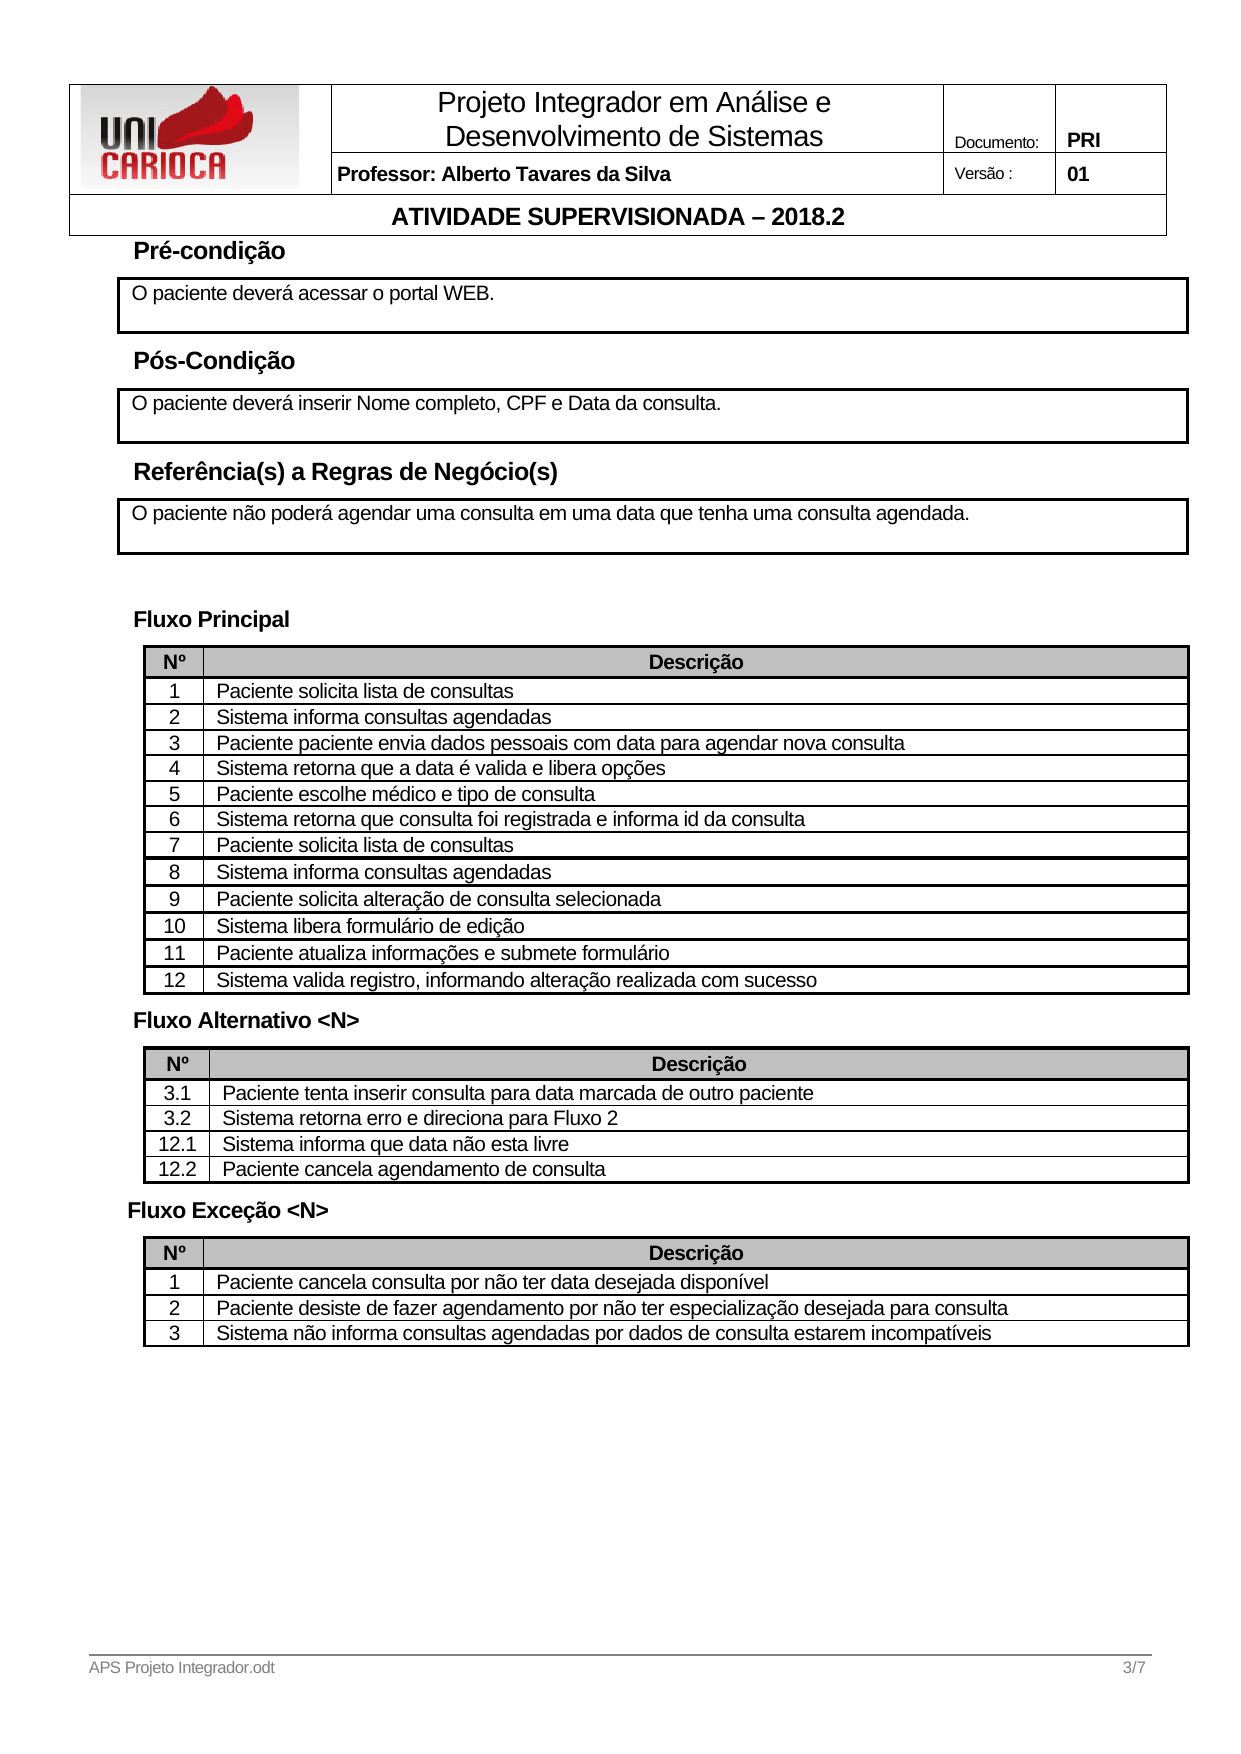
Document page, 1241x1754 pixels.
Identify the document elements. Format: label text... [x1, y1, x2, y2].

table_cell Sistema valida registro, informando alteração realizada com sucesso [204, 968, 1187, 992]
subtitle Pré-condição [332, 153, 943, 194]
table_header Descrição [210, 1050, 1187, 1078]
table_cell Sistema informa consultas agendadas [204, 860, 1187, 883]
table_cell 11 [146, 941, 203, 965]
subtitle Referência(s) a Regras de Negócio(s) [133, 457, 1152, 486]
table_cell Paciente tenta inserir consulta para data marcada de outro paciente [210, 1081, 1187, 1105]
table_cell Sistema retorna erro e direciona para Fluxo 2 [210, 1106, 1187, 1130]
table_cell 2 [146, 1296, 203, 1319]
table_cell Paciente cancela agendamento de consulta [210, 1157, 1187, 1181]
table_cell 3 [146, 731, 203, 754]
table_cell 3 [146, 1321, 203, 1345]
table_header Nº [146, 1050, 209, 1078]
table_cell 4 [146, 756, 203, 780]
table_cell Sistema informa que data não esta livre [210, 1132, 1187, 1156]
table_cell 3.1 [146, 1081, 209, 1105]
table_cell 8 [146, 860, 203, 883]
subtitle Pré-condição [133, 87, 331, 194]
table_cell 6 [146, 807, 203, 831]
table_cell Sistema não informa consultas agendadas por dados de consulta estarem incompatíveis [204, 1321, 1187, 1345]
table_cell Paciente atualiza informações e submete formulário [204, 941, 1187, 965]
table_header Nº [146, 1239, 203, 1267]
table_header O paciente deverá acessar o portal WEB. [120, 280, 1186, 331]
subtitle Pré-condição [1056, 153, 1152, 194]
table_header O paciente deverá inserir Nome completo, CPF e Data da consulta. [120, 391, 1186, 441]
table_cell Sistema retorna que consulta foi registrada e informa id da consulta [204, 807, 1187, 831]
table_header O paciente não poderá agendar uma consulta em uma data que tenha uma consulta agendada. [120, 501, 1186, 552]
table_cell Paciente cancela consulta por não ter data desejada disponível [204, 1270, 1187, 1294]
subtitle Fluxo Alternativo <N> [127, 1007, 1152, 1034]
table_cell Sistema informa consultas agendadas [204, 705, 1187, 729]
table_cell Paciente solicita lista de consultas [204, 833, 1187, 856]
picture [80, 85, 300, 189]
table_cell 9 [146, 887, 203, 911]
subtitle Pré-condição [1056, 87, 1152, 152]
subtitle Pré-condição [944, 87, 1055, 152]
subtitle Pós-Condição [133, 346, 1152, 375]
table_cell Sistema retorna que a data é valida e libera opções [204, 756, 1187, 780]
table_header Descrição [204, 1239, 1187, 1267]
table_cell 7 [146, 833, 203, 856]
subtitle Pré-condição [944, 153, 1055, 194]
subtitle Pré-condição [133, 195, 1152, 235]
subtitle Pré-condição [133, 236, 1152, 265]
table_cell 10 [146, 914, 203, 938]
table_cell 1 [146, 1270, 203, 1294]
table_cell 3.2 [146, 1106, 209, 1130]
table_cell 12.1 [146, 1132, 209, 1156]
table_cell 12 [146, 968, 203, 992]
table_header Nº [146, 648, 203, 676]
table_cell Paciente escolhe médico e tipo de consulta [204, 782, 1187, 805]
table_cell 12.2 [146, 1157, 209, 1181]
subtitle Fluxo Exceção <N> [127, 1197, 1152, 1223]
table_cell 1 [146, 679, 203, 703]
table_cell Paciente solicita alteração de consulta selecionada [204, 887, 1187, 911]
table_cell Paciente desiste de fazer agendamento por não ter especialização desejada para consulta [204, 1296, 1187, 1319]
table_header Descrição [204, 648, 1187, 676]
table_cell Paciente paciente envia dados pessoais com data para agendar nova consulta [204, 731, 1187, 754]
table_cell Paciente solicita lista de consultas [204, 679, 1187, 703]
subtitle Fluxo Principal [133, 606, 1152, 632]
subtitle Pré-condição [332, 87, 943, 152]
table_cell Sistema libera formulário de edição [204, 914, 1187, 938]
table_cell 5 [146, 782, 203, 805]
table_cell 2 [146, 705, 203, 729]
